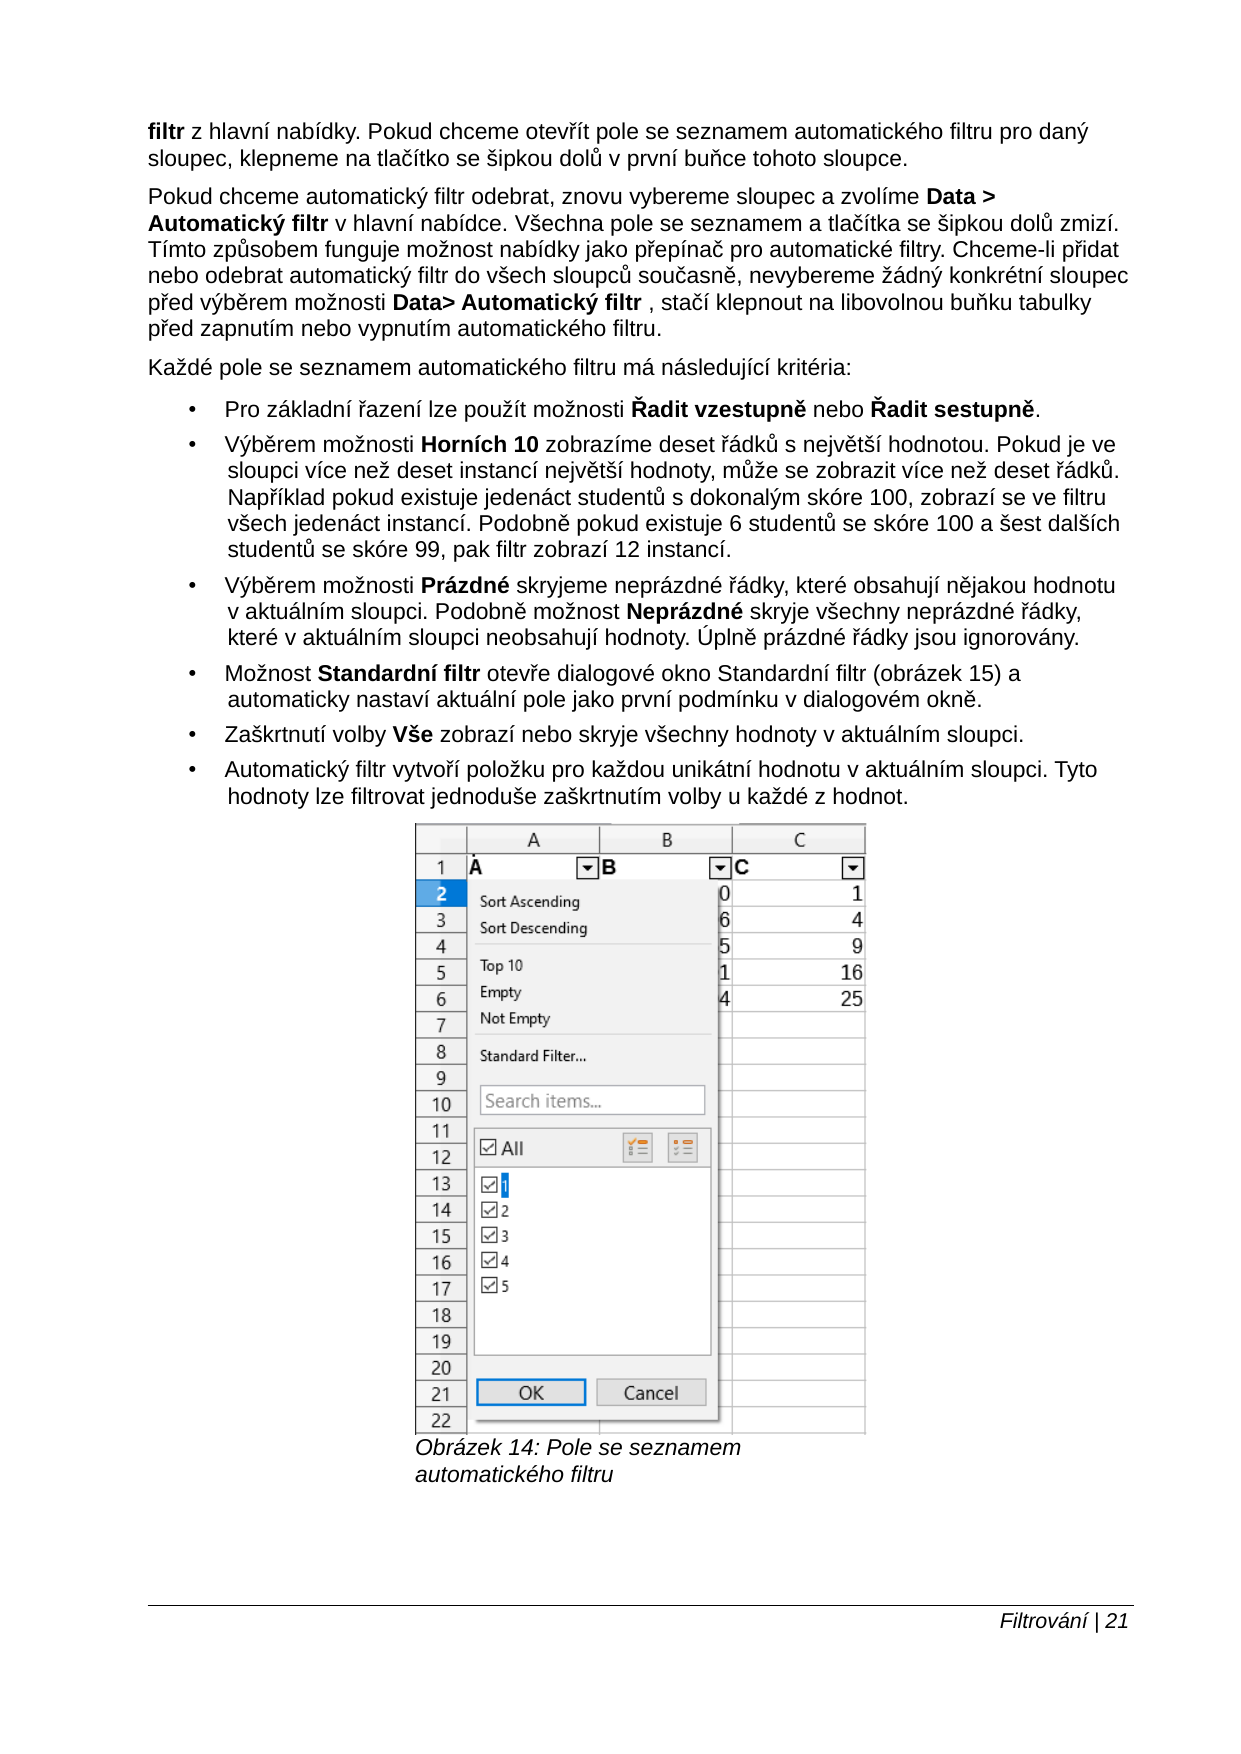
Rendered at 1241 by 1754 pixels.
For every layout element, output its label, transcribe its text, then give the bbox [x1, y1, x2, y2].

text Pokud chceme automatický filtr odebrat, znovu vybereme sloupec a zvolíme Data > Automatický filtr v hlavní nabídce. Všechna pole se seznamem a tlačítka se šipkou dolů zmizí. Tímto způsobem funguje možnost nabídky jako přepínač pro automatické filtry. Chceme-li přidat nebo odebrat automatický filtr do všech sloupců současně, nevybereme žádný konkrétní sloupec před výběrem možnosti Data> Automatický filtr , stačí klepnout na libovolnou buňku tabulky před zapnutím nebo vypnutím automatického filtru. [148, 183, 1134, 341]
text Každé pole se seznamem automatického filtru má následující kritéria: [148, 354, 1134, 380]
list Zaškrtnutí volby Vše zobrazí nebo skryje všechny hodnoty v aktuálním sloupci. [185, 718, 1134, 747]
list Výběrem možnosti Horních 10 zobrazíme deset řádků s největší hodnotou. Pokud je ve sloupci více než deset instancí největší hodnoty, může se zobrazit více než deset řádků. Například pokud existuje jedenáct studentů s dokonalým skóre 100, zobrazí se ve filtru všech jedenáct instancí. Podobně pokud existuje 6 studentů se skóre 100 a šest dalších studentů se skóre 99, pak filtr zobrazí 12 instancí. [185, 428, 1134, 563]
text filtr z hlavní nabídky. Pokud chceme otevřít pole se seznamem automatického filtru pro daný sloupec, klepneme na tlačítko se šipkou dolů v první buňce tohoto sloupce. [148, 118, 1134, 171]
list Pro základní řazení lze použít možnosti Řadit vzestupně nebo Řadit sestupně. [185, 393, 1134, 422]
list Automatický filtr vytvoří položku pro každou unikátní hodnotu v aktuálním sloupci. Tyto hodnoty lze filtrovat jednoduše zaškrtnutím volby u každé z hodnot. [185, 753, 1134, 812]
picture [415, 823, 867, 1435]
text Obrázek 14: Pole se seznamem automatického filtru [415, 1435, 866, 1487]
list Možnost Standardní filtr otevře dialogové okno Standardní filtr (obrázek 15) a automaticky nastaví aktuální pole jako první podmínku v dialogovém okně. [185, 657, 1134, 712]
list Výběrem možnosti Prázdné skryjeme neprázdné řádky, které obsahují nějakou hodnotu v aktuálním sloupci. Podobně možnost Neprázdné skryje všechny neprázdné řádky, které v aktuálním sloupci neobsahují hodnoty. Úplně prázdné řádky jsou ignorovány. [185, 569, 1134, 651]
